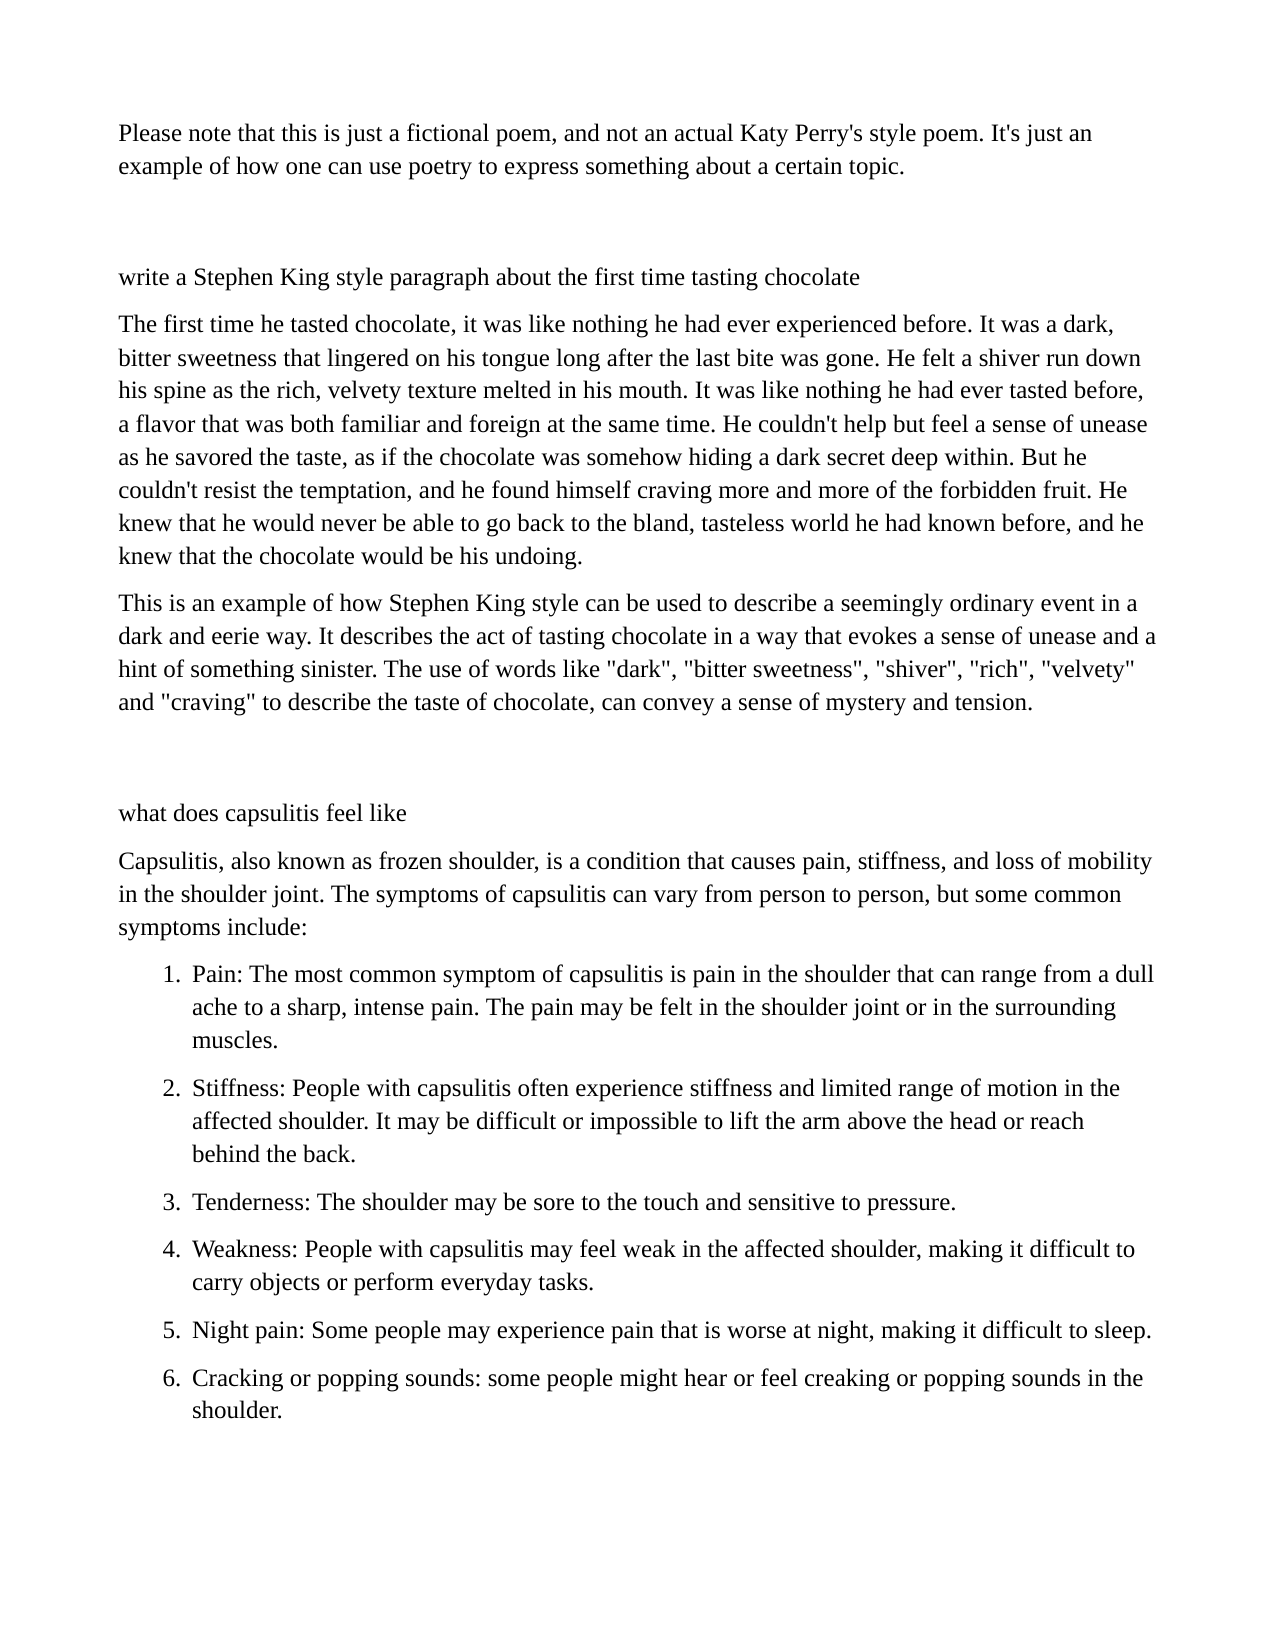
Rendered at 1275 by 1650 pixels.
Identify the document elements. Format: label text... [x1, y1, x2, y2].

text write a Stephen King style paragraph about the first time tasting chocolate [118, 262, 1157, 291]
text This is an example of how Stephen King style can be used to describe a seemingly ordinary event in a dark and eerie way. It describes the act of tasting chocolate in a way that evokes a sense of unease and a hint of something sinister. The use of words like "dark", "bitter sweetness", "shiver", "rich", "velvety" and "craving" to describe the taste of chocolate, can convey a sense of mystery and tension. [118, 588, 1157, 716]
text The first time he tasted chocolate, it was like nothing he had ever experienced before. It was a dark, bitter sweetness that lingered on his tongue long after the last bite was gone. He felt a shiver run down his spine as the rich, velvety texture melted in his mouth. It was like nothing he had ever tasted before, a flavor that was both familiar and foreign at the same time. He couldn't help but feel a sense of unease as he savored the taste, as if the chocolate was somehow hiding a dark secret deep within. But he couldn't resist the temptation, and he found himself craving more and more of the forbidden fruit. He knew that he would never be able to go back to the bland, tasteless world he had known before, and he knew that the chocolate would be his undoing. [118, 309, 1157, 569]
text Capsulitis, also known as frozen shoulder, is a condition that causes pain, stiffness, and loss of mobility in the shoulder joint. The symptoms of capsulitis can vary from person to person, but some common symptoms include: [118, 846, 1157, 941]
text Please note that this is just a fictional poem, and not an actual Katy Perry's style poem. It's just an example of how one can use poetry to express something about a certain topic. [118, 118, 1157, 180]
list Pain: The most common symptom of capsulitis is pain in the shoulder that can range from a dull ache to a sharp, intense pain. The pain may be felt in the shoulder joint or in the surrounding muscles. [162, 959, 1157, 1054]
text what does capsulitis feel like [118, 798, 1157, 827]
list Cracking or popping sounds: some people might hear or feel creaking or popping sounds in the shoulder. [162, 1363, 1157, 1424]
list Night pain: Some people may experience pain that is worse at night, making it difficult to sleep. [162, 1315, 1157, 1344]
list Stiffness: People with capsulitis often experience stiffness and limited range of motion in the affected shoulder. It may be difficult or impossible to lift the arm above the head or reach behind the back. [162, 1073, 1157, 1168]
list Weakness: People with capsulitis may feel weak in the affected shoulder, making it difficult to carry objects or perform everyday tasks. [162, 1234, 1157, 1296]
list Tenderness: The shoulder may be sore to the touch and sensitive to pressure. [162, 1187, 1157, 1216]
